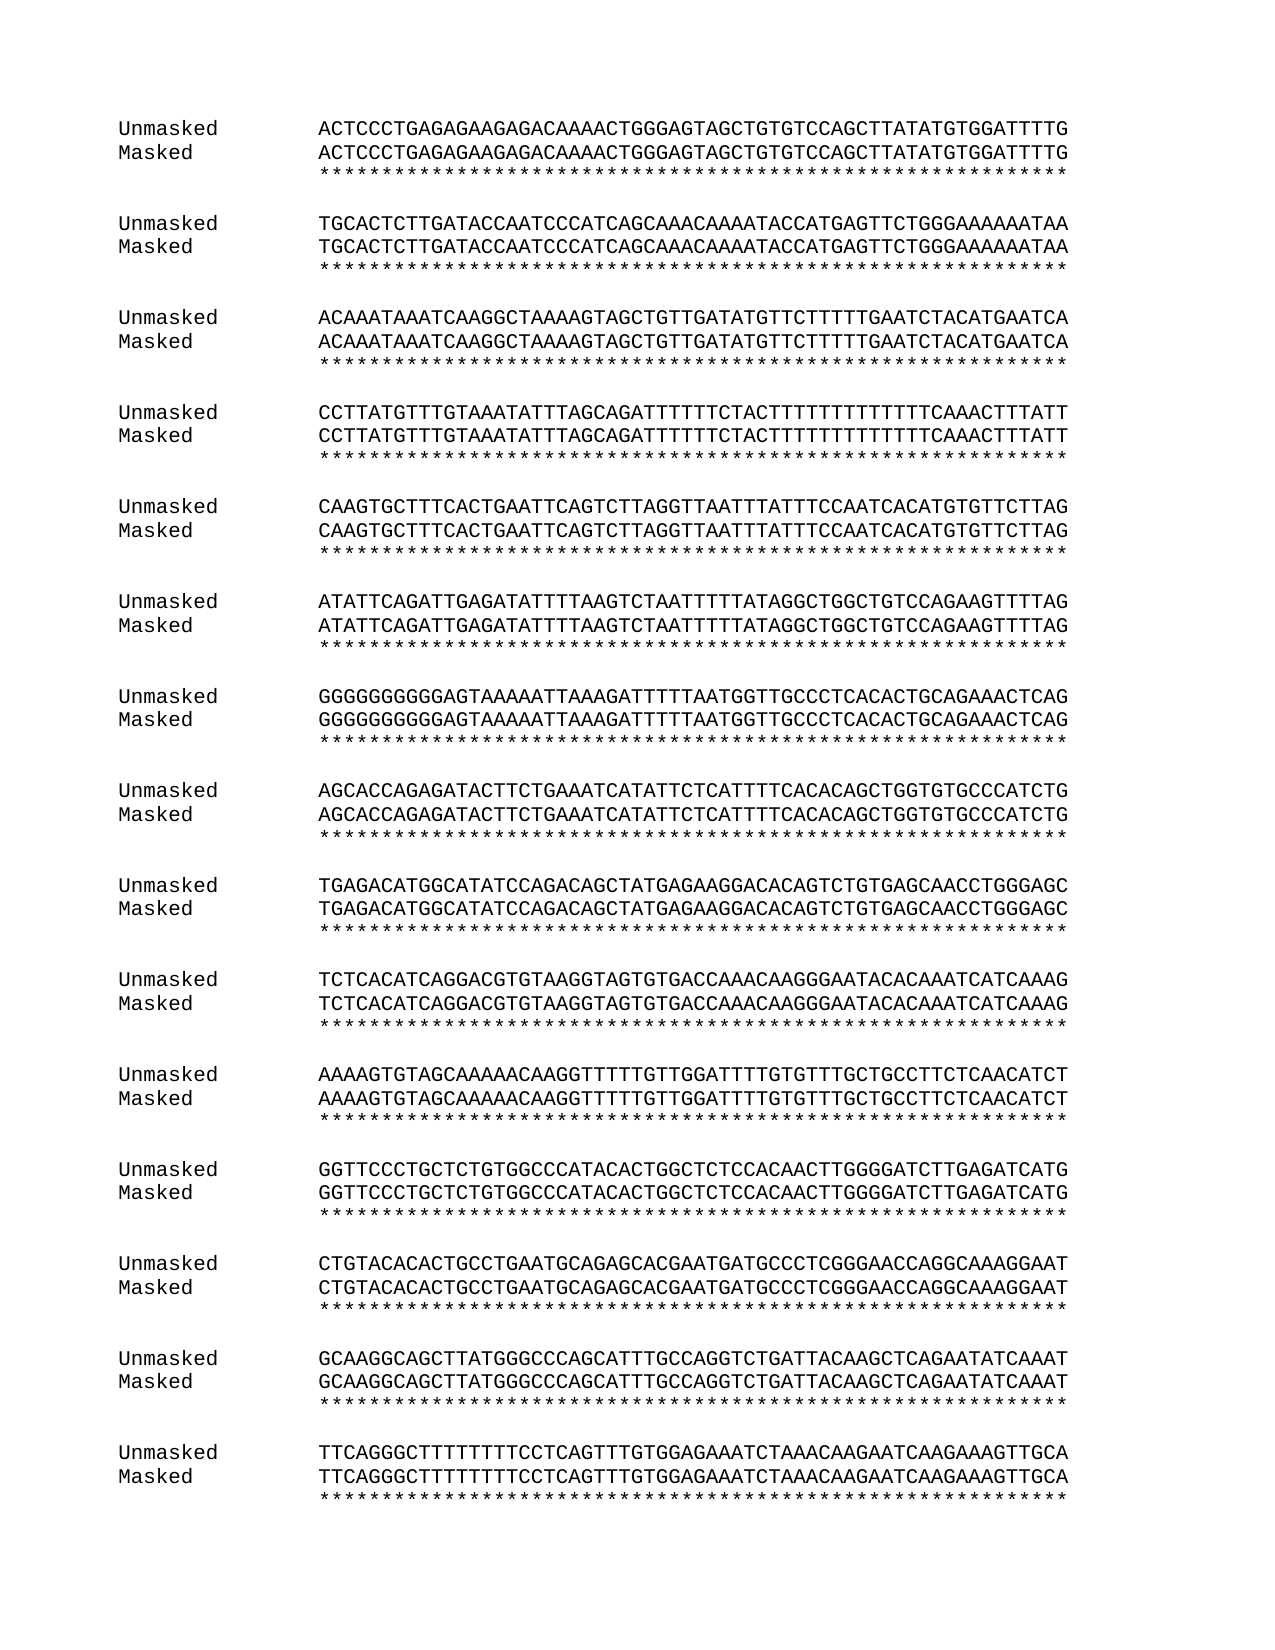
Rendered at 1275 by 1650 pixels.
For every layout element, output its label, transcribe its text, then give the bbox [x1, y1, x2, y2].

text ************************************************************ [118, 638, 1157, 662]
text Masked CTGTACACACTGCCTGAATGCAGAGCACGAATGATGCCCTCGGGAACCAGGCAAAGGAAT [118, 1277, 1157, 1300]
text Unmasked TGCACTCTTGATACCAATCCCATCAGCAAACAAAATACCATGAGTTCTGGGAAAAAATAA [118, 213, 1157, 236]
text Masked ATATTCAGATTGAGATATTTTAAGTCTAATTTTTATAGGCTGGCTGTCCAGAAGTTTTAG [118, 615, 1157, 638]
text Masked ACAAATAAATCAAGGCTAAAAGTAGCTGTTGATATGTTCTTTTTGAATCTACATGAATCA [118, 331, 1157, 354]
text Unmasked AGCACCAGAGATACTTCTGAAATCATATTCTCATTTTCACACAGCTGGTGTGCCCATCTG [118, 780, 1157, 804]
text Unmasked CAAGTGCTTTCACTGAATTCAGTCTTAGGTTAATTTATTTCCAATCACATGTGTTCTTAG [118, 496, 1157, 520]
text Unmasked CTGTACACACTGCCTGAATGCAGAGCACGAATGATGCCCTCGGGAACCAGGCAAAGGAAT [118, 1253, 1157, 1277]
text ************************************************************ [118, 1395, 1157, 1419]
text ************************************************************ [118, 260, 1157, 284]
text Masked GGGGGGGGGGAGTAAAAATTAAAGATTTTTAATGGTTGCCCTCACACTGCAGAAACTCAG [118, 709, 1157, 733]
text Masked CAAGTGCTTTCACTGAATTCAGTCTTAGGTTAATTTATTTCCAATCACATGTGTTCTTAG [118, 520, 1157, 544]
text Unmasked CCTTATGTTTGTAAATATTTAGCAGATTTTTTCTACTTTTTTTTTTTTTCAAACTTTATT [118, 402, 1157, 426]
text Masked TGAGACATGGCATATCCAGACAGCTATGAGAAGGACACAGTCTGTGAGCAACCTGGGAGC [118, 898, 1157, 922]
text ************************************************************ [118, 354, 1157, 378]
text Unmasked TGAGACATGGCATATCCAGACAGCTATGAGAAGGACACAGTCTGTGAGCAACCTGGGAGC [118, 875, 1157, 898]
text Unmasked ACAAATAAATCAAGGCTAAAAGTAGCTGTTGATATGTTCTTTTTGAATCTACATGAATCA [118, 307, 1157, 331]
text ************************************************************ [118, 1489, 1157, 1513]
text Unmasked ATATTCAGATTGAGATATTTTAAGTCTAATTTTTATAGGCTGGCTGTCCAGAAGTTTTAG [118, 591, 1157, 615]
text Masked AGCACCAGAGATACTTCTGAAATCATATTCTCATTTTCACACAGCTGGTGTGCCCATCTG [118, 804, 1157, 827]
text ************************************************************ [118, 827, 1157, 851]
text Unmasked TTCAGGGCTTTTTTTTCCTCAGTTTGTGGAGAAATCTAAACAAGAATCAAGAAAGTTGCA [118, 1442, 1157, 1466]
text Unmasked GCAAGGCAGCTTATGGGCCCAGCATTTGCCAGGTCTGATTACAAGCTCAGAATATCAAAT [118, 1348, 1157, 1371]
text ************************************************************ [118, 922, 1157, 946]
text Masked AAAAGTGTAGCAAAAACAAGGTTTTTGTTGGATTTTGTGTTTGCTGCCTTCTCAACATCT [118, 1088, 1157, 1111]
text ************************************************************ [118, 449, 1157, 473]
text Masked GGTTCCCTGCTCTGTGGCCCATACACTGGCTCTCCACAACTTGGGGATCTTGAGATCATG [118, 1182, 1157, 1206]
text Masked TTCAGGGCTTTTTTTTCCTCAGTTTGTGGAGAAATCTAAACAAGAATCAAGAAAGTTGCA [118, 1466, 1157, 1489]
text Unmasked TCTCACATCAGGACGTGTAAGGTAGTGTGACCAAACAAGGGAATACACAAATCATCAAAG [118, 969, 1157, 993]
text Masked GCAAGGCAGCTTATGGGCCCAGCATTTGCCAGGTCTGATTACAAGCTCAGAATATCAAAT [118, 1371, 1157, 1395]
text Unmasked GGGGGGGGGGAGTAAAAATTAAAGATTTTTAATGGTTGCCCTCACACTGCAGAAACTCAG [118, 686, 1157, 709]
text ************************************************************ [118, 1206, 1157, 1229]
text ************************************************************ [118, 733, 1157, 757]
text ************************************************************ [118, 1300, 1157, 1324]
text Masked TGCACTCTTGATACCAATCCCATCAGCAAACAAAATACCATGAGTTCTGGGAAAAAATAA [118, 236, 1157, 260]
text ************************************************************ [118, 1017, 1157, 1040]
text ************************************************************ [118, 165, 1157, 189]
text ************************************************************ [118, 1111, 1157, 1135]
text Unmasked ACTCCCTGAGAGAAGAGACAAAACTGGGAGTAGCTGTGTCCAGCTTATATGTGGATTTTG [118, 118, 1157, 142]
text Masked CCTTATGTTTGTAAATATTTAGCAGATTTTTTCTACTTTTTTTTTTTTTCAAACTTTATT [118, 426, 1157, 449]
text ************************************************************ [118, 544, 1157, 567]
text Masked ACTCCCTGAGAGAAGAGACAAAACTGGGAGTAGCTGTGTCCAGCTTATATGTGGATTTTG [118, 142, 1157, 165]
text Unmasked AAAAGTGTAGCAAAAACAAGGTTTTTGTTGGATTTTGTGTTTGCTGCCTTCTCAACATCT [118, 1064, 1157, 1088]
text Unmasked GGTTCCCTGCTCTGTGGCCCATACACTGGCTCTCCACAACTTGGGGATCTTGAGATCATG [118, 1158, 1157, 1182]
text Masked TCTCACATCAGGACGTGTAAGGTAGTGTGACCAAACAAGGGAATACACAAATCATCAAAG [118, 993, 1157, 1017]
